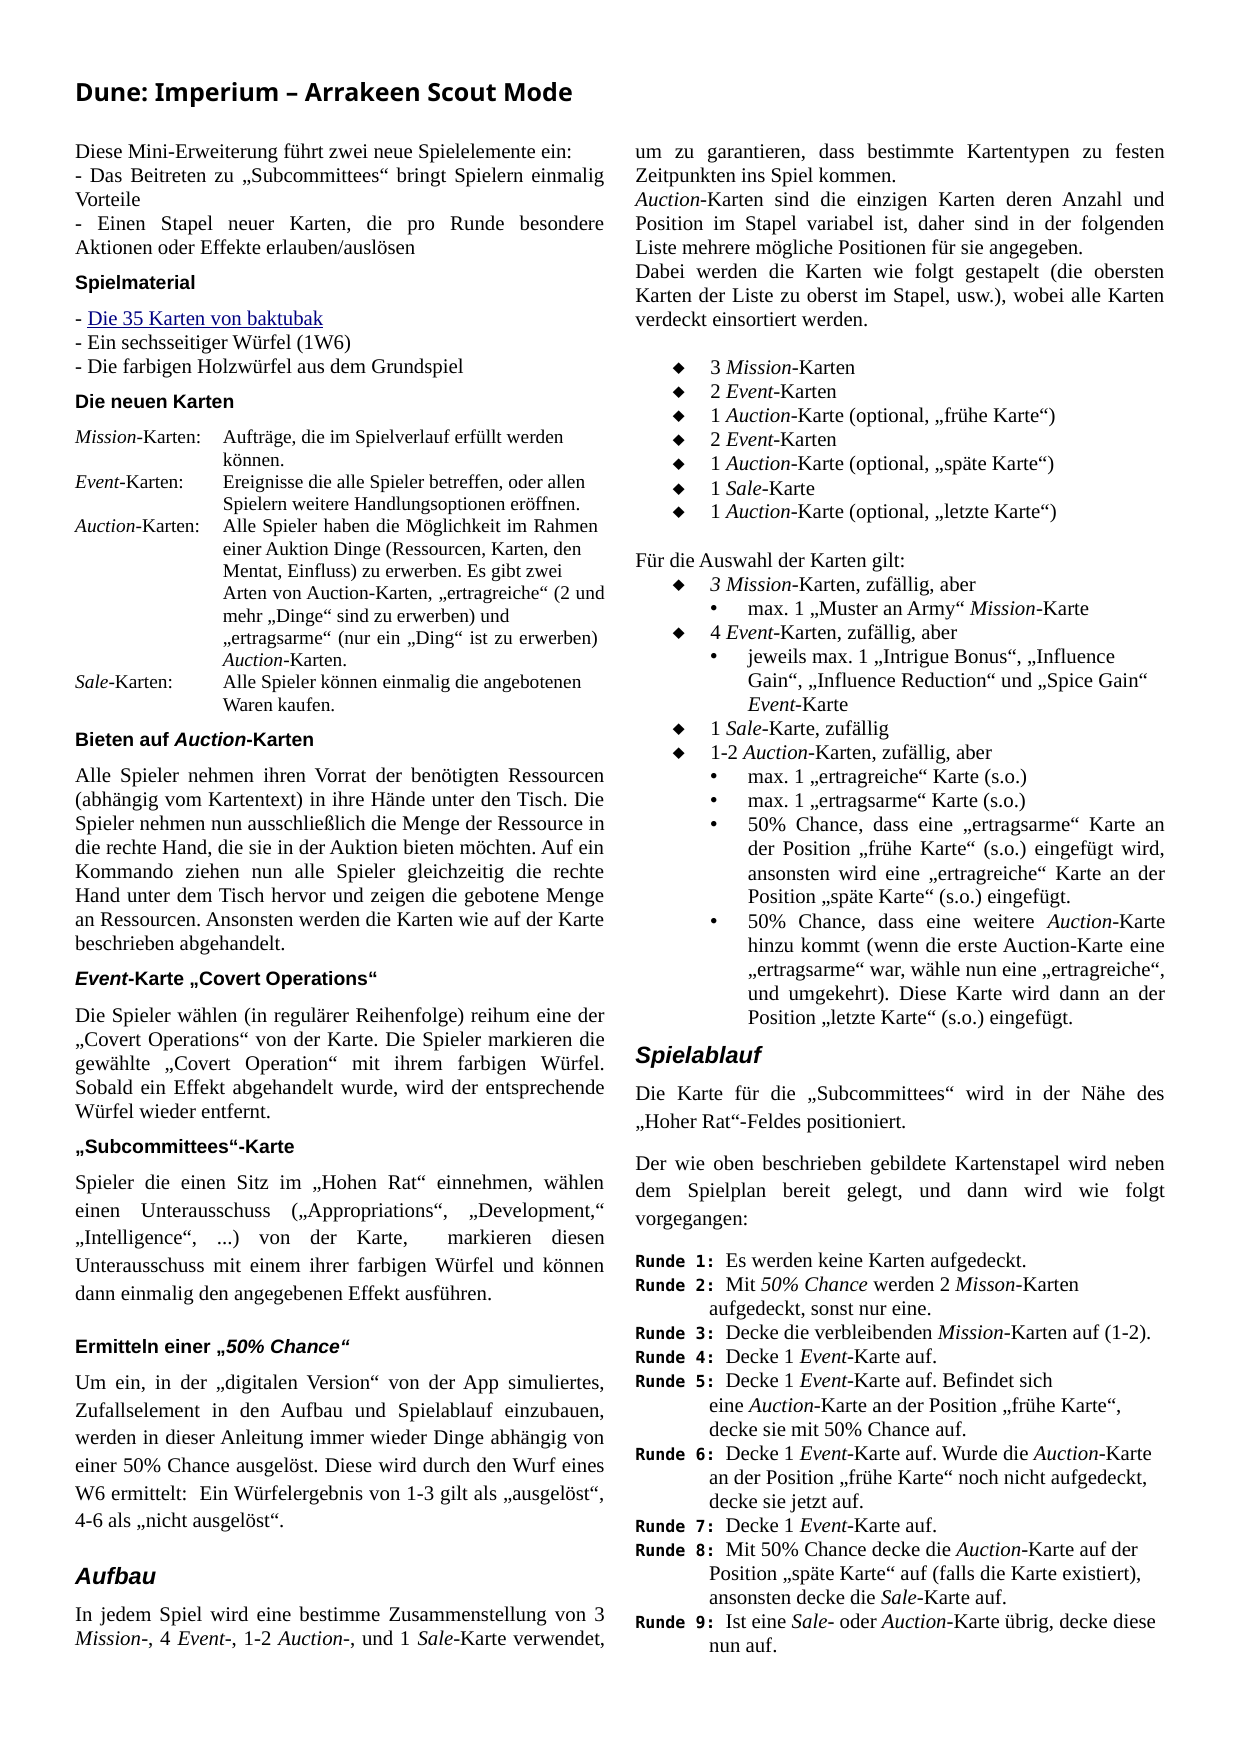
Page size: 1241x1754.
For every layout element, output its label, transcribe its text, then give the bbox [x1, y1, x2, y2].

list max. 1 „ertragreiche“ Karte (s.o.) [710, 764, 1165, 788]
subtitle Spielmaterial [75, 271, 605, 294]
subtitle „Subcommittees“-Karte [75, 1135, 605, 1158]
list 1-2 Auction-Karten, zufällig, aber [673, 740, 1165, 764]
text Auction-Karten: Alle Spieler haben die Möglichkeit im Rahmen einer Auktion Dinge (Ressourcen, Karten, den Mentat, Einfluss) zu erwerben. Es gibt zwei Arten von Auction-Karten, „ertragreiche“ (2 und mehr „Dinge“ sind zu erwerben) und „ertragsarme“ (nur ein „Ding“ ist zu erwerben) Auction-Karten. [75, 515, 605, 671]
text Diese Mini-Erweiterung führt zwei neue Spielelemente ein: [75, 138, 605, 163]
text Auction-Karten sind die einzigen Karten deren Anzahl und Position im Stapel variabel ist, daher sind in der folgenden Liste mehrere mögliche Positionen für sie angegeben. [635, 187, 1165, 259]
list 4 Event-Karten, zufällig, aber [673, 620, 1165, 644]
subtitle Spielablauf [635, 1041, 1165, 1068]
text Runde 1: Es werden keine Karten aufgedeckt. [635, 1248, 1165, 1272]
text Runde 5: Decke 1 Event-Karte auf. Befindet sich eine Auction-Karte an der Position „frühe Karte“, decke sie mit 50% Chance auf. [635, 1368, 1165, 1441]
text Runde 9: Ist eine Sale- oder Auction-Karte übrig, decke diese nun auf. [635, 1609, 1165, 1657]
text - Die farbigen Holzwürfel aus dem Grundspiel [75, 354, 605, 378]
subtitle Aufbau [75, 1563, 605, 1590]
text Die Spieler wählen (in regulärer Reihenfolge) reihum eine der „Covert Operations“ von der Karte. Die Spieler markieren die gewählte „Covert Operation“ mit ihrem farbigen Würfel. Sobald ein Effekt abgehandelt wurde, wird der entsprechende Würfel wieder entfernt. [75, 1002, 605, 1123]
text Runde 8: Mit 50% Chance decke die Auction-Karte auf der Position „späte Karte“ auf (falls die Karte existiert), ansonsten decke die Sale-Karte auf. [635, 1537, 1165, 1609]
text um zu garantieren, dass bestimmte Kartentypen zu festen Zeitpunkten ins Spiel kommen. [635, 138, 1165, 187]
list 1 Auction-Karte (optional, „späte Karte“) [673, 451, 1165, 475]
subtitle Die neuen Karten [75, 391, 605, 413]
list max. 1 „ertragsarme“ Karte (s.o.) [710, 788, 1165, 812]
subtitle Bieten auf Auction-Karten [75, 728, 605, 750]
text Runde 7: Decke 1 Event-Karte auf. [635, 1513, 1165, 1537]
text Alle Spieler nehmen ihren Vorrat der benötigten Ressourcen (abhängig vom Kartentext) in ihre Hände unter den Tisch. Die Spieler nehmen nun ausschließlich die Menge der Ressource in die rechte Hand, die sie in der Auktion bieten möchten. Auf ein Kommando ziehen nun alle Spieler gleichzeitig die rechte Hand unter dem Tisch hervor und zeigen die gebotene Menge an Ressourcen. Ansonsten werden die Karten wie auf der Karte beschrieben abgehandelt. [75, 763, 605, 955]
text Runde 6: Decke 1 Event-Karte auf. Wurde die Auction-Karte an der Position „frühe Karte“ noch nicht aufgedeckt, decke sie jetzt auf. [635, 1441, 1165, 1513]
text Für die Auswahl der Karten gilt: [635, 548, 1165, 572]
text Runde 3: Decke die verbleibenden Mission-Karten auf (1-2). [635, 1320, 1165, 1344]
text Um ein, in der „digitalen Version“ von der App simuliertes, Zufallselement in den Aufbau und Spielablauf einzubauen, werden in dieser Anleitung immer wieder Dinge abhängig von einer 50% Chance ausgelöst. Diese wird durch den Wurf eines W6 ermittelt: Ein Würfelergebnis von 1-3 gilt als „ausgelöst“, 4-6 als „nicht ausgelöst“. [75, 1370, 605, 1532]
list 2 Event-Karten [673, 379, 1165, 403]
text Die Karte für die „Subcommittees“ wird in der Nähe des „Hoher Rat“-Feldes positioniert. [635, 1081, 1165, 1133]
text Mission-Karten: Aufträge, die im Spielverlauf erfüllt werden können. [75, 426, 605, 470]
text Dabei werden die Karten wie folgt gestapelt (die obersten Karten der Liste zu oberst im Stapel, usw.), wobei alle Karten verdeckt einsortiert werden. [635, 259, 1165, 331]
text - Einen Stapel neuer Karten, die pro Runde besondere Aktionen oder Effekte erlauben/auslösen [75, 211, 605, 259]
list max. 1 „Muster an Army“ Mission-Karte [710, 596, 1165, 620]
list 50% Chance, dass eine „ertragsarme“ Karte an der Position „frühe Karte“ (s.o.) eingefügt wird, ansonsten wird eine „ertragreiche“ Karte an der Position „späte Karte“ (s.o.) eingefügt. [710, 812, 1165, 908]
list 1 Sale-Karte [673, 475, 1165, 499]
text Der wie oben beschrieben gebildete Kartenstapel wird neben dem Spielplan bereit gelegt, und dann wird wie folgt vorgegangen: [635, 1151, 1165, 1230]
list 3 Mission-Karten, zufällig, aber [673, 572, 1165, 596]
text In jedem Spiel wird eine bestimme Zusammenstellung von 3 Mission-, 4 Event-, 1-2 Auction-, und 1 Sale-Karte verwendet, [75, 1602, 605, 1650]
subtitle Ermitteln einer „50% Chance“ [75, 1335, 605, 1357]
list jeweils max. 1 „Intrigue Bonus“, „Influence Gain“, „Influence Reduction“ und „Spice Gain“ Event-Karte [710, 644, 1165, 716]
text Runde 2: Mit 50% Chance werden 2 Misson-Karten aufgedeckt, sonst nur eine. [635, 1272, 1165, 1320]
list 2 Event-Karten [673, 427, 1165, 451]
list 1 Auction-Karte (optional, „frühe Karte“) [673, 403, 1165, 427]
list 1 Sale-Karte, zufällig [673, 716, 1165, 740]
list 50% Chance, dass eine weitere Auction-Karte hinzu kommt (wenn die erste Auction-Karte eine „ertragsarme“ war, wähle nun eine „ertragreiche“, und umgekehrt). Diese Karte wird dann an der Position „letzte Karte“ (s.o.) eingefügt. [710, 908, 1165, 1029]
text Event-Karten: Ereignisse die alle Spieler betreffen, oder allen Spielern weitere Handlungsoptionen eröffnen. [75, 470, 605, 515]
text - Das Beitreten zu „Subcommittees“ bringt Spielern einmalig Vorteile [75, 163, 605, 211]
text Runde 4: Decke 1 Event-Karte auf. [635, 1344, 1165, 1368]
list 1 Auction-Karte (optional, „letzte Karte“) [673, 499, 1165, 523]
text - Die 35 Karten von baktubak [75, 306, 605, 330]
list 3 Mission-Karten [673, 355, 1165, 379]
subtitle Event-Karte „Covert Operations“ [75, 968, 605, 990]
text - Ein sechsseitiger Würfel (1W6) [75, 330, 605, 354]
text Spieler die einen Sitz im „Hohen Rat“ einnehmen, wählen einen Unterausschuss („Appropriations“, „Development,“ „Intelligence“, ...) von der Karte, markieren diesen Unterausschuss mit einem ihrer farbigen Würfel und können dann einmalig den angegebenen Effekt ausführen. [75, 1170, 605, 1304]
text Sale-Karten: Alle Spieler können einmalig die angebotenen Waren kaufen. [75, 671, 605, 715]
